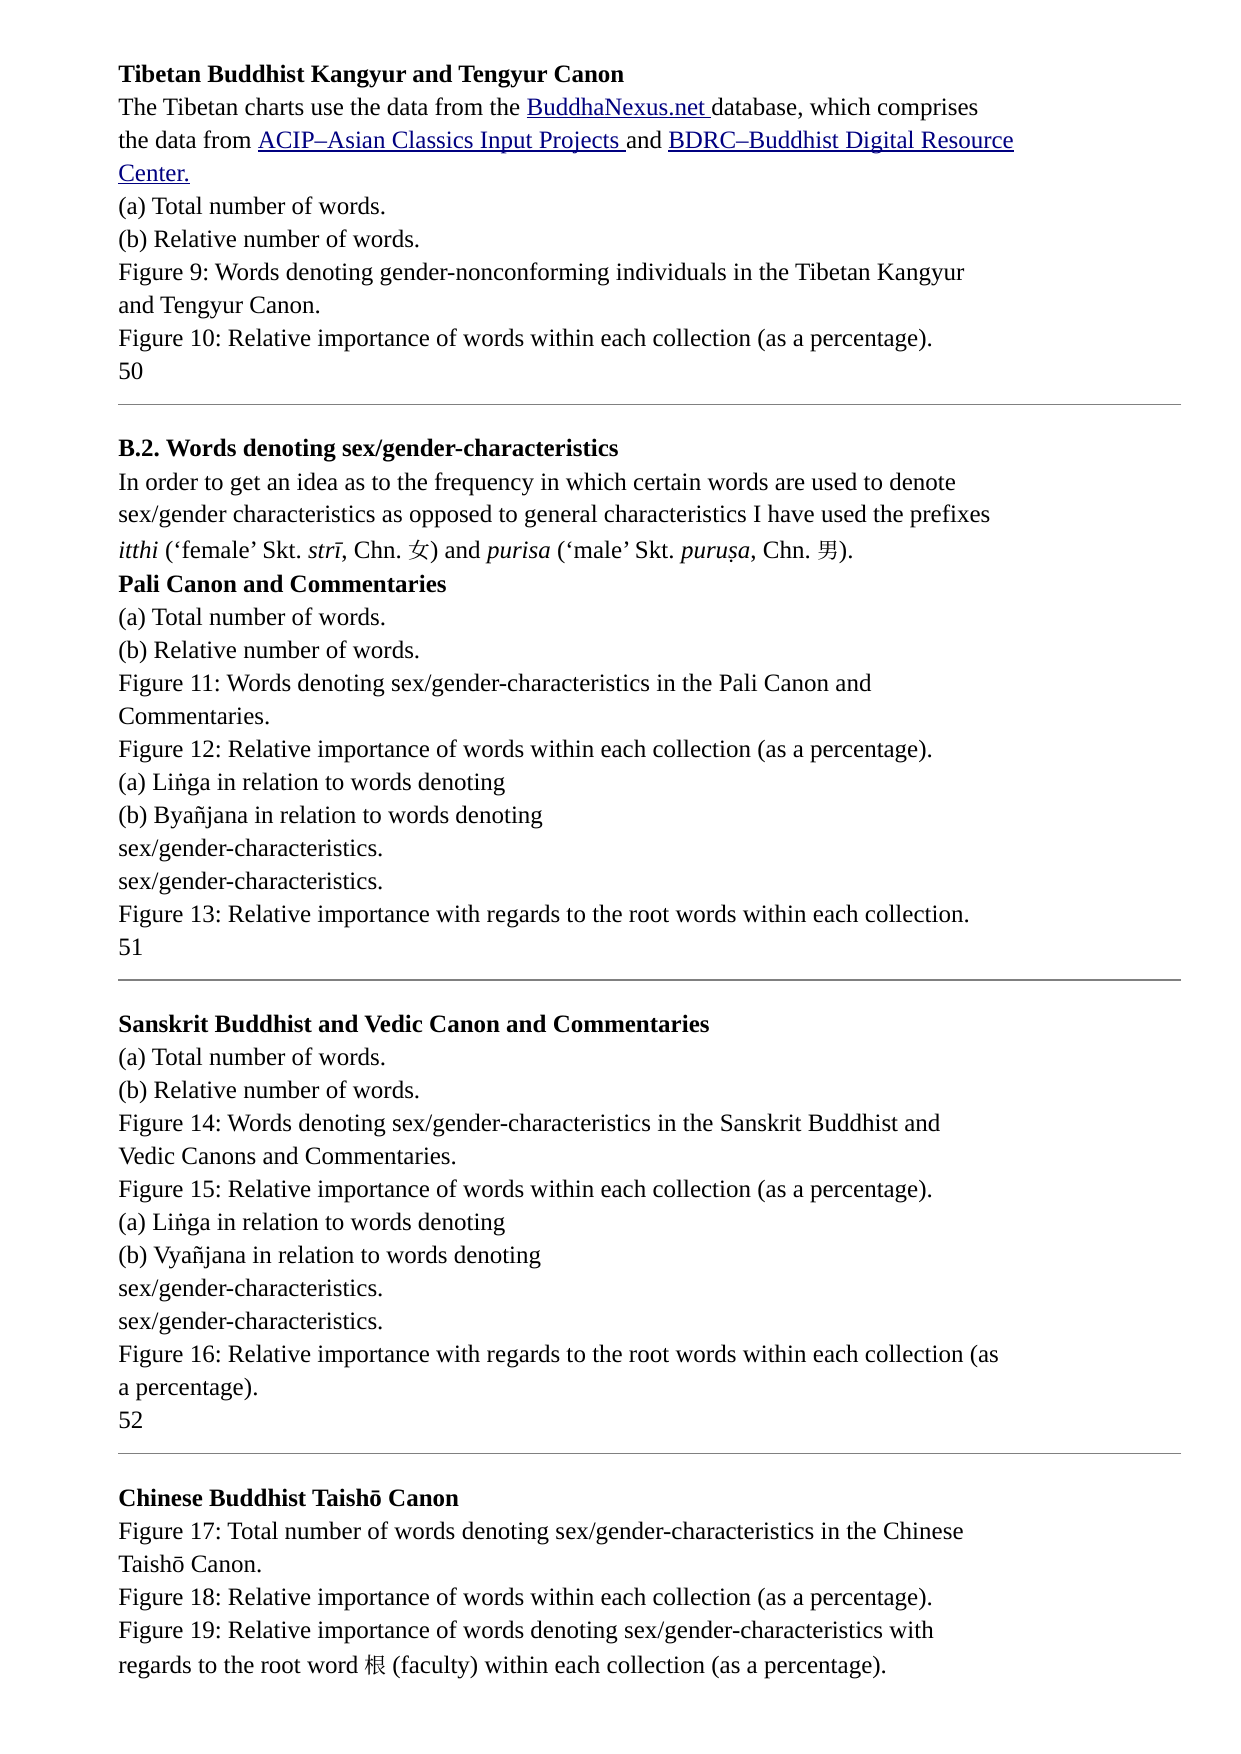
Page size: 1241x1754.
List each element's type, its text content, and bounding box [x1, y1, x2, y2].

text Chinese Buddhist Taishō Canon Figure 17: Total number of words denoting sex/gender-characteristics in the Chinese Taishō Canon. Figure 18: Relative importance of words within each collection (as a percentage). Figure 19: Relative importance of words denoting sex/gender-characteristics with regards to the root word 根 (faculty) within each collection (as a percentage). [118, 1483, 1181, 1680]
text B.2. Words denoting sex/gender-characteristics In order to get an idea as to the frequency in which certain words are used to denote sex/gender characteristics as opposed to general characteristics I have used the prefixes itthi (‘female’ Skt. strī, Chn. 女) and purisa (‘male’ Skt. puruṣa, Chn. 男). Pali Canon and Commentaries (a) Total number of words. (b) Relative number of words. Figure 11: Words denoting sex/gender-characteristics in the Pali Canon and Commentaries. Figure 12: Relative importance of words within each collection (as a percentage). (a) Liṅga in relation to words denoting (b) Byañjana in relation to words denoting sex/gender-characteristics. sex/gender-characteristics. Figure 13: Relative importance with regards to the root words within each collection. 51 [118, 433, 1181, 961]
text Sanskrit Buddhist and Vedic Canon and Commentaries (a) Total number of words. (b) Relative number of words. Figure 14: Words denoting sex/gender-characteristics in the Sanskrit Buddhist and Vedic Canons and Commentaries. Figure 15: Relative importance of words within each collection (as a percentage). (a) Liṅga in relation to words denoting (b) Vyañjana in relation to words denoting sex/gender-characteristics. sex/gender-characteristics. Figure 16: Relative importance with regards to the root words within each collection (as a percentage). 52 [118, 1009, 1181, 1434]
text Tibetan Buddhist Kangyur and Tengyur Canon The Tibetan charts use the data from the BuddhaNexus.net database, which comprises the data from ACIP–Asian Classics Input Projects and BDRC–Buddhist Digital Resource Center. (a) Total number of words. (b) Relative number of words. Figure 9: Words denoting gender-nonconforming individuals in the Tibetan Kangyur and Tengyur Canon. Figure 10: Relative importance of words within each collection (as a percentage). 50 [118, 59, 1181, 385]
